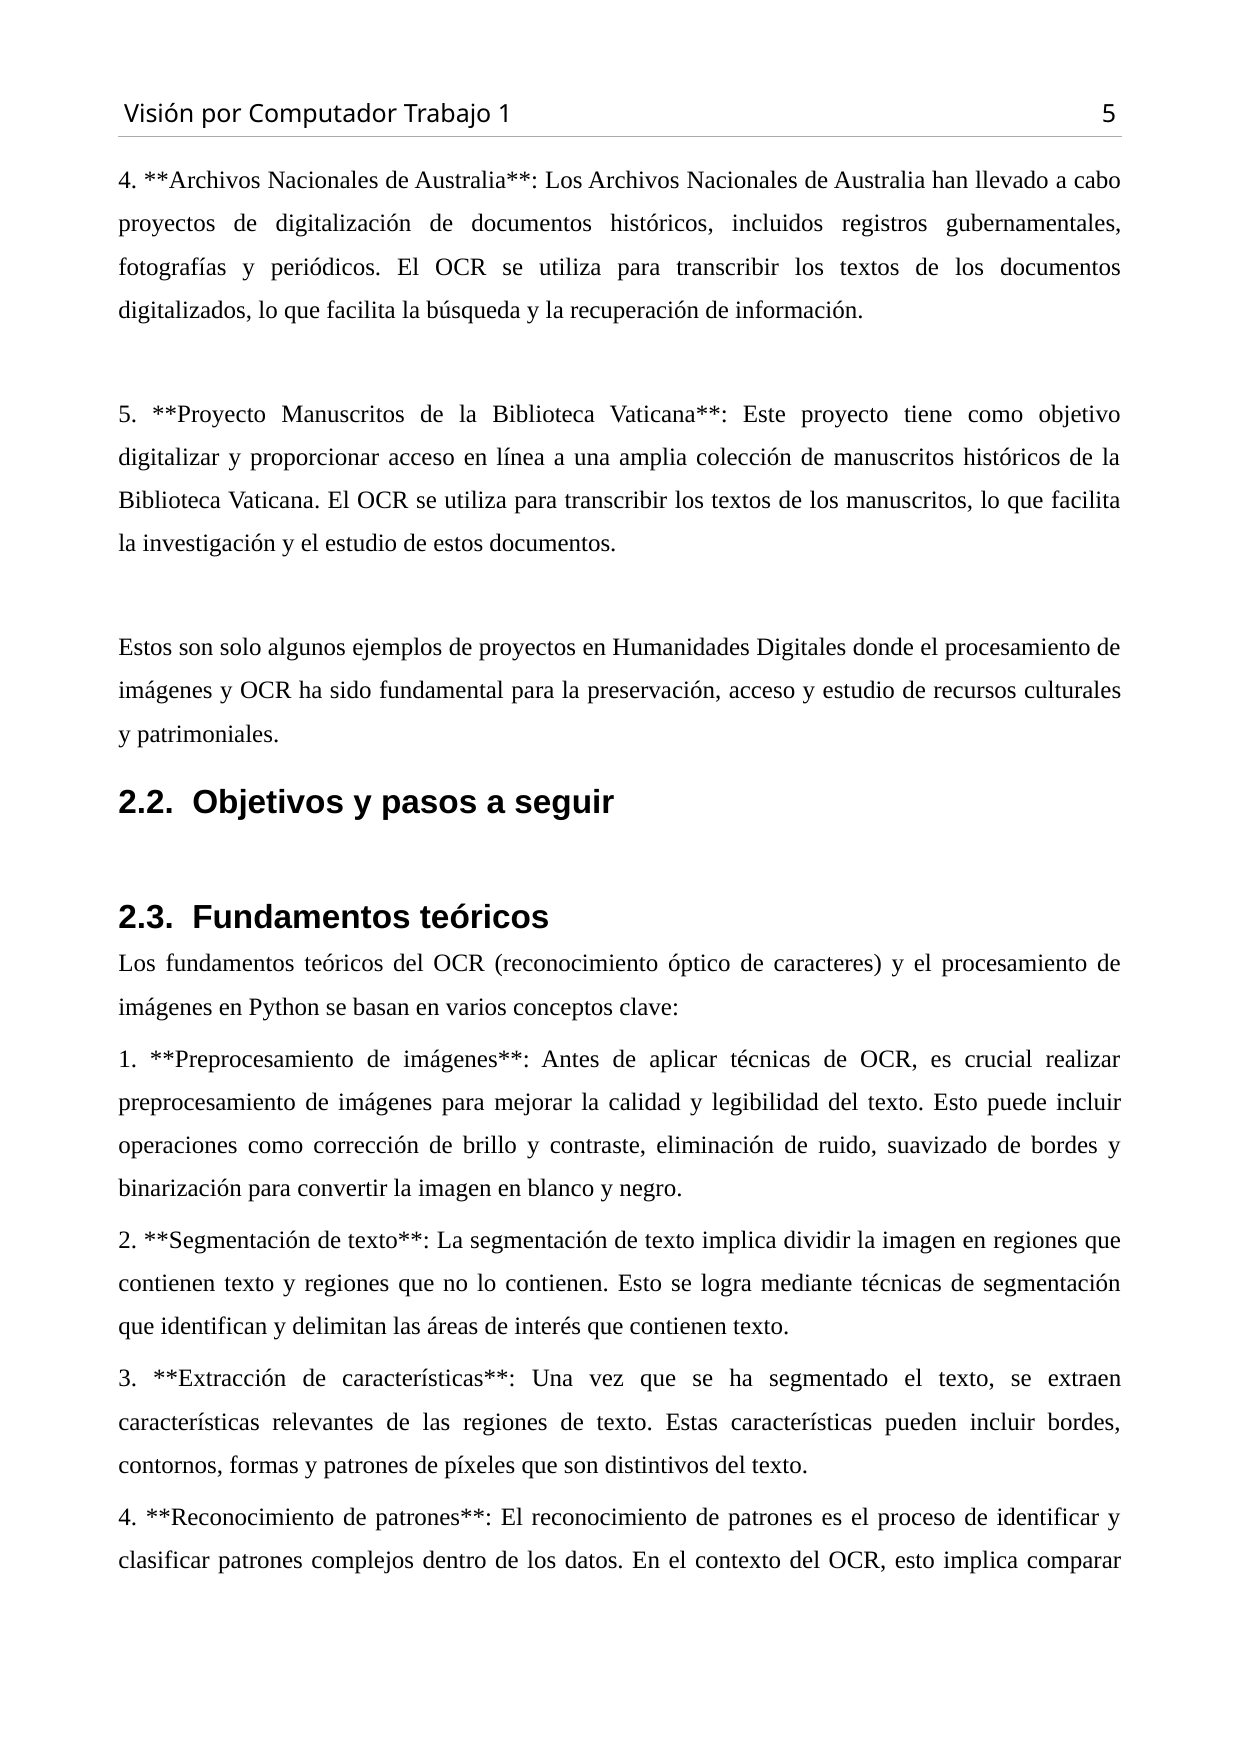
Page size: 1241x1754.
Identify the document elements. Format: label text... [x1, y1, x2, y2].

text Los fundamentos teóricos del OCR (reconocimiento óptico de caracteres) y el procesamiento de imágenes en Python se basan en varios conceptos clave: [118, 948, 1122, 1020]
text Estos son solo algunos ejemplos de proyectos en Humanidades Digitales donde el procesamiento de imágenes y OCR ha sido fundamental para la preservación, acceso y estudio de recursos culturales y patrimoniales. [118, 632, 1122, 747]
text 4. **Archivos Nacionales de Australia**: Los Archivos Nacionales de Australia han llevado a cabo proyectos de digitalización de documentos históricos, incluidos registros gubernamentales, fotografías y periódicos. El OCR se utiliza para transcribir los textos de los documentos digitalizados, lo que facilita la búsqueda y la recuperación de información. [118, 165, 1122, 323]
subtitle Objetivos y pasos a seguir [118, 783, 1122, 821]
text 1. **Preprocesamiento de imágenes**: Antes de aplicar técnicas de OCR, es crucial realizar preprocesamiento de imágenes para mejorar la calidad y legibilidad del texto. Esto puede incluir operaciones como corrección de brillo y contraste, eliminación de ruido, suavizado de bordes y binarización para convertir la imagen en blanco y negro. [118, 1044, 1122, 1202]
text 5. **Proyecto Manuscritos de la Biblioteca Vaticana**: Este proyecto tiene como objetivo digitalizar y proporcionar acceso en línea a una amplia colección de manuscritos históricos de la Biblioteca Vaticana. El OCR se utiliza para transcribir los textos de los manuscritos, lo que facilita la investigación y el estudio de estos documentos. [118, 399, 1122, 557]
text 3. **Extracción de características**: Una vez que se ha segmentado el texto, se extraen características relevantes de las regiones de texto. Estas características pueden incluir bordes, contornos, formas y patrones de píxeles que son distintivos del texto. [118, 1363, 1122, 1478]
text 4. **Reconocimiento de patrones**: El reconocimiento de patrones es el proceso de identificar y clasificar patrones complejos dentro de los datos. En el contexto del OCR, esto implica comparar [118, 1502, 1122, 1574]
text 2. **Segmentación de texto**: La segmentación de texto implica dividir la imagen en regiones que contienen texto y regiones que no lo contienen. Esto se logra mediante técnicas de segmentación que identifican y delimitan las áreas de interés que contienen texto. [118, 1225, 1122, 1340]
subtitle Fundamentos teóricos [118, 897, 1122, 936]
